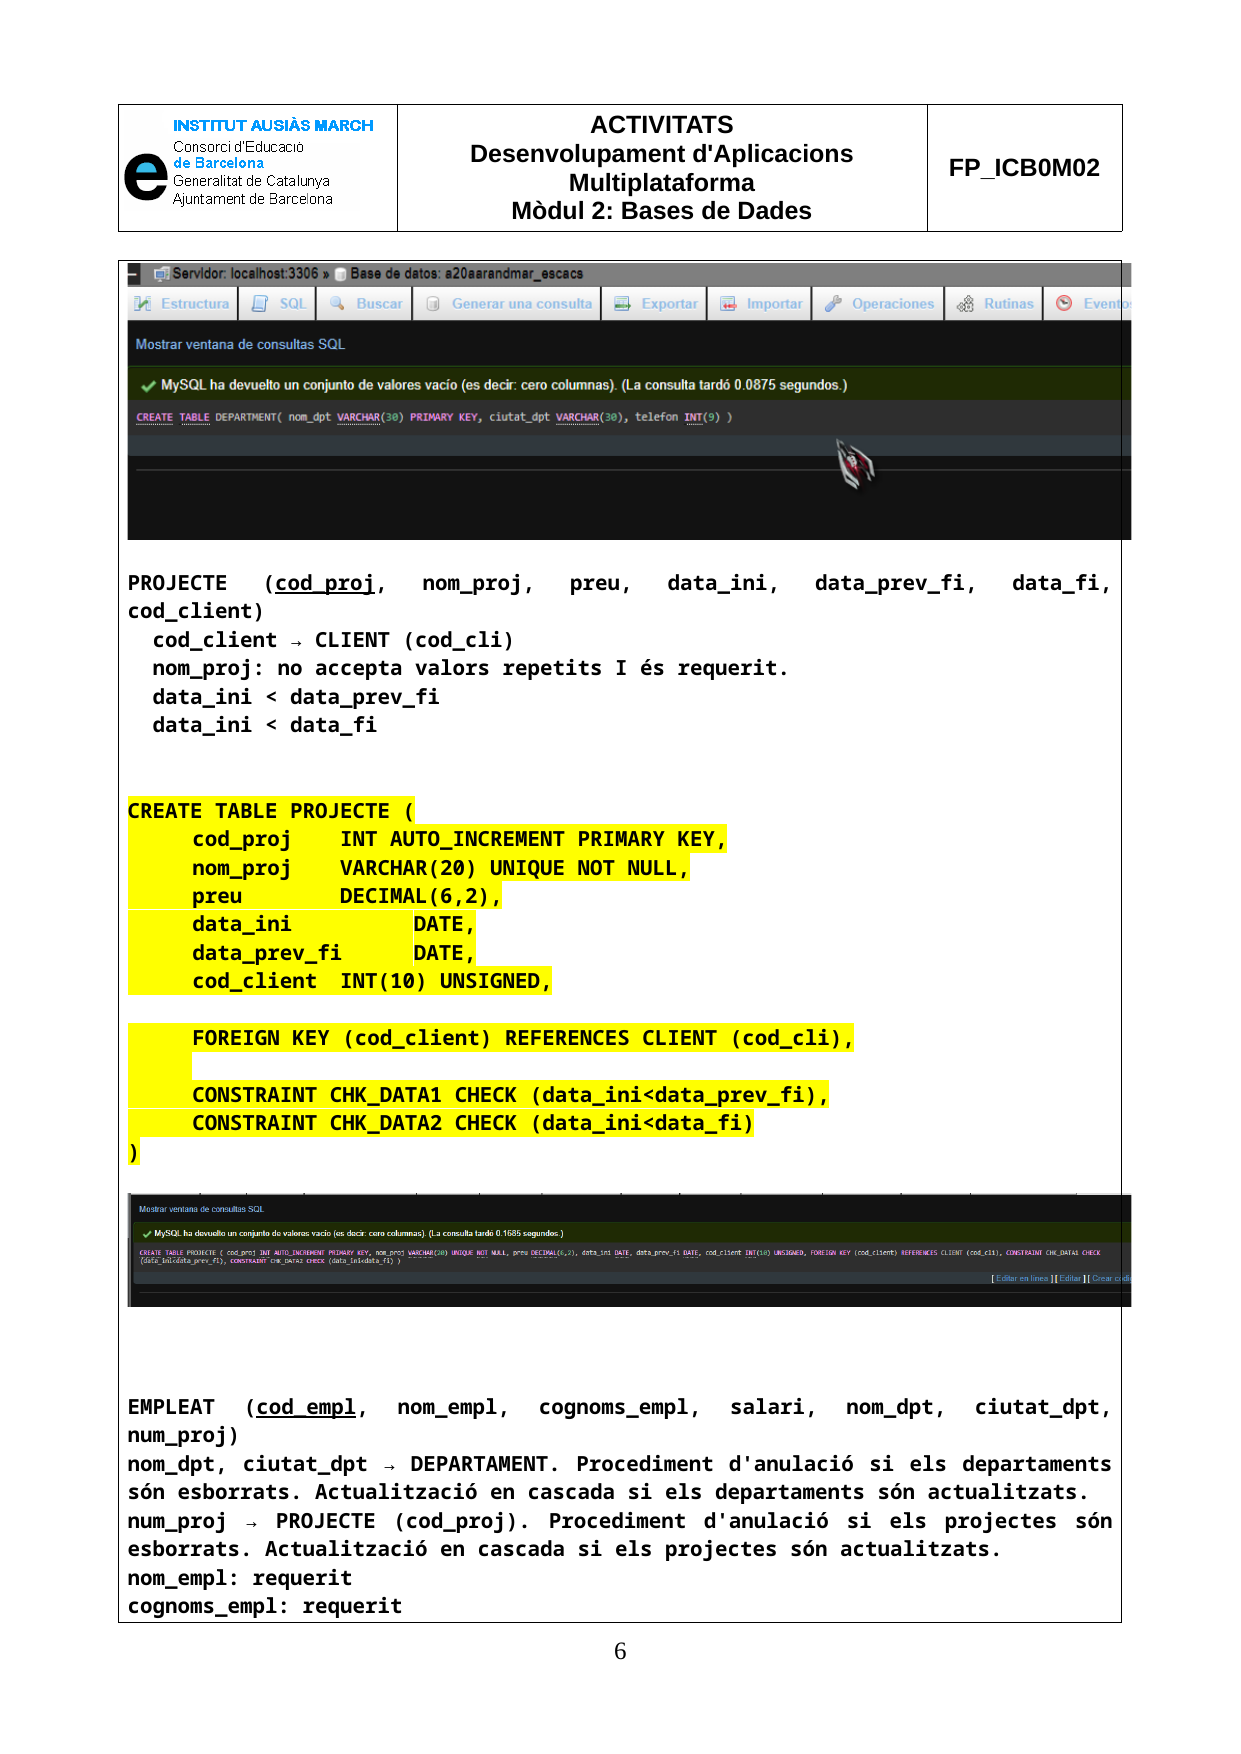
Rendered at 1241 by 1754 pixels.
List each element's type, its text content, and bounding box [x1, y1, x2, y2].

text data_ini < data_fi [119, 707, 1121, 739]
text nom_proj VARCHAR(20) UNIQUE NOT NULL, [119, 849, 1121, 878]
text cod_proj INT AUTO_INCREMENT PRIMARY KEY, [119, 821, 1121, 849]
text preu DECIMAL(6,2), [119, 878, 1121, 906]
text ) [119, 1134, 1121, 1165]
text nom_proj: no accepta valors repetits I és requerit. [119, 650, 1121, 679]
text data_ini DATE, [119, 906, 1121, 935]
text cod_client → CLIENT (cod_cli) [119, 622, 1121, 650]
text CONSTRAINT CHK_DATA2 CHECK (data_ini<data_fi) [119, 1105, 1121, 1134]
text cognoms_empl: requerit [119, 1588, 1121, 1622]
text CREATE TABLE PROJECTE ( [119, 793, 1121, 821]
text data_ini < data_prev_fi [119, 679, 1121, 707]
text cod_client INT(10) UNSIGNED, [119, 963, 1121, 995]
text PROJECTE (cod_proj, nom_proj, preu, data_ini, data_prev_fi, data_fi, cod_client) [119, 565, 1121, 622]
text nom_dpt, ciutat_dpt → DEPARTAMENT. Procediment d'anulació si els departaments són esborrats. Actualització en cascada si els departaments són actualitzats. [119, 1446, 1121, 1503]
text data_prev_fi DATE, [119, 935, 1121, 963]
text num_proj → PROJECTE (cod_proj). Procediment d'anulació si els projectes són esborrats. Actualització en cascada si els projectes són actualitzats. [119, 1503, 1121, 1560]
text FOREIGN KEY (cod_client) REFERENCES CLIENT (cod_cli), [119, 1020, 1121, 1052]
text CONSTRAINT CHK_DATA1 CHECK (data_ini<data_prev_fi), [119, 1077, 1121, 1105]
text EMPLEAT (cod_empl, nom_empl, cognoms_empl, salari, nom_dpt, ciutat_dpt, num_proj) [119, 1389, 1121, 1446]
text nom_empl: requerit [119, 1560, 1121, 1588]
